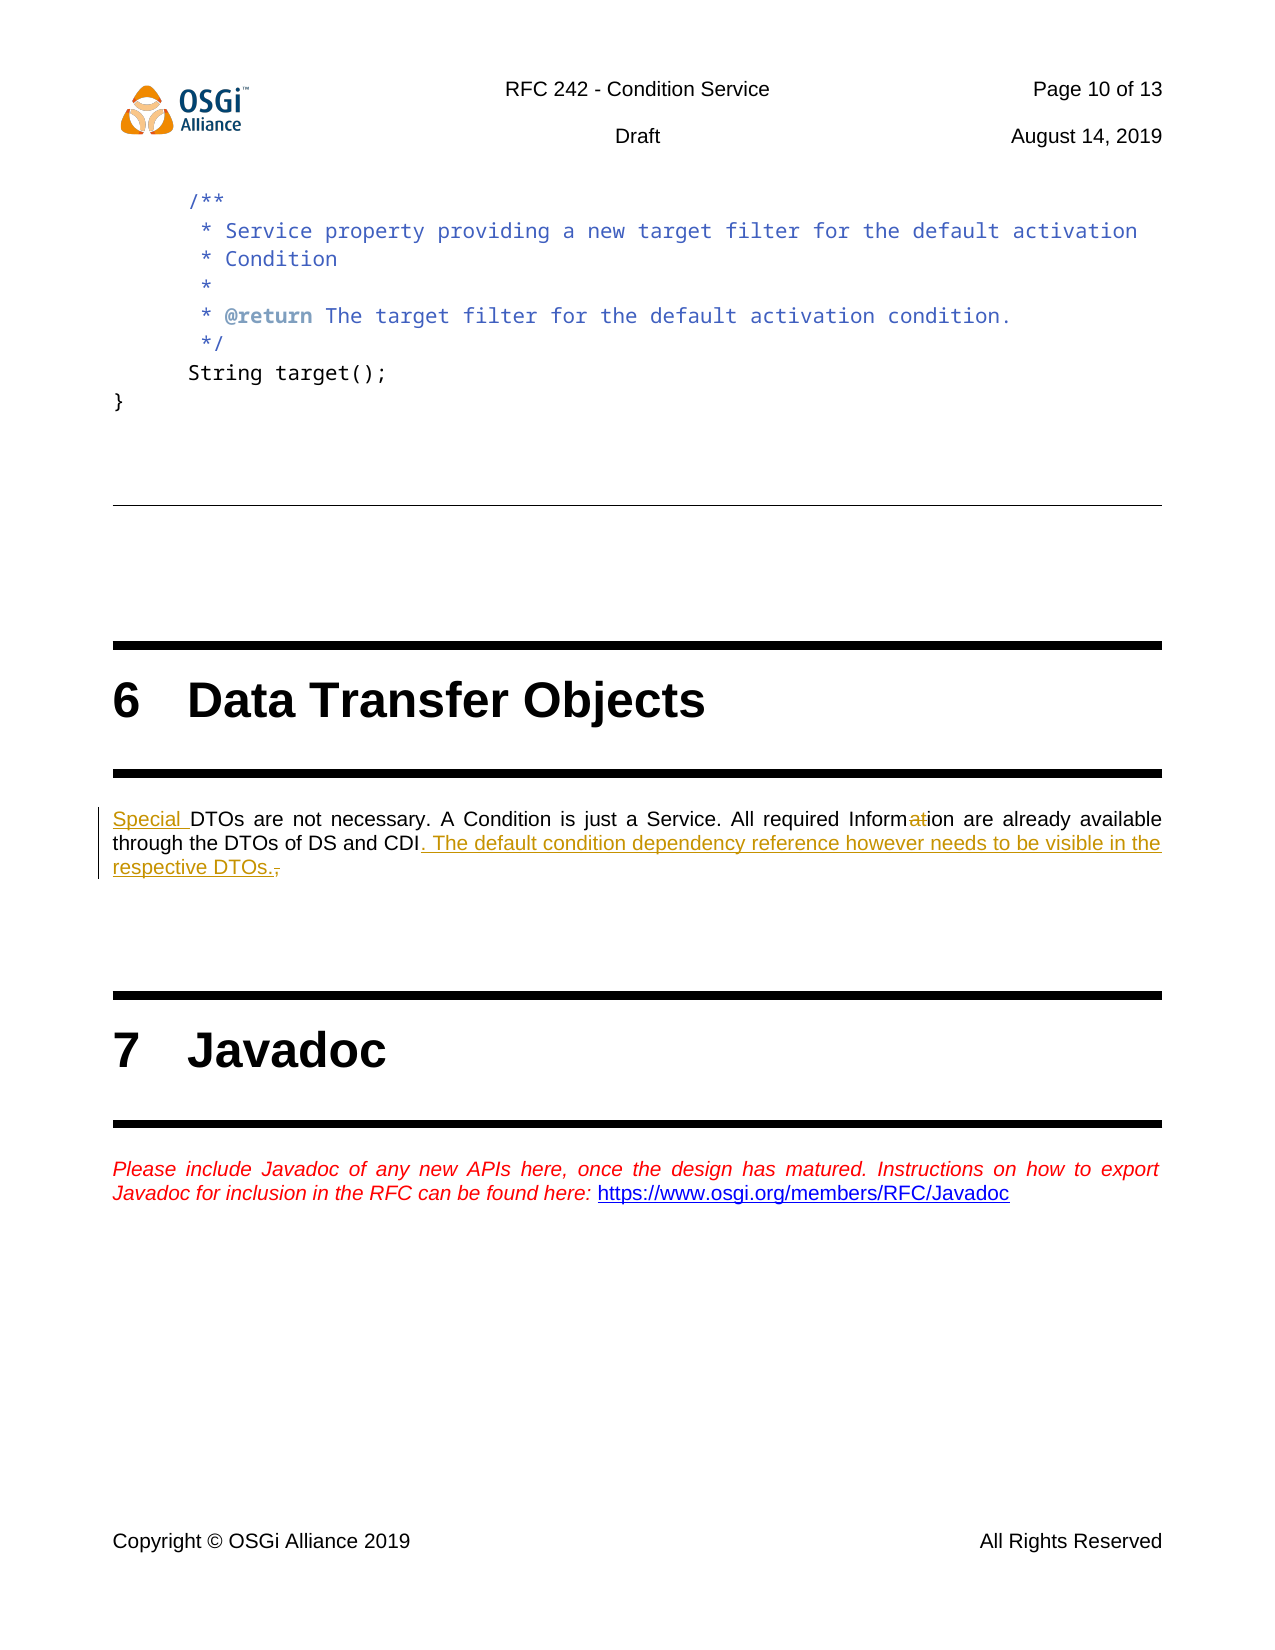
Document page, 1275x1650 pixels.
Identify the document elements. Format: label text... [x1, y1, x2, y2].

text Please include Javadoc of any new APIs here, once the design has matured. Instructions on how to export Javadoc for inclusion in the RFC can be found here: https://www.osgi.org/members/RFC/Javadoc [112, 1157, 1162, 1205]
text * Condition [112, 244, 1162, 273]
text * [112, 273, 1162, 301]
text * @return The target filter for the default activation condition. [112, 301, 1162, 329]
subtitle Data Transfer Objects [112, 642, 1162, 778]
text * Service property providing a new target filter for the default activation [112, 216, 1162, 244]
text /** [112, 187, 1162, 216]
text } [112, 386, 1162, 415]
text Special DTOs are not necessary. A Condition is just a Service. All required Informion are already available through the DTOs of DS and CDI. The default condition dependency reference however needs to be visible in the respective DTOs. [112, 807, 1162, 879]
picture [113, 78, 257, 142]
text */ [112, 329, 1162, 358]
subtitle Javadoc [112, 992, 1162, 1128]
text String target(); [112, 358, 1162, 386]
